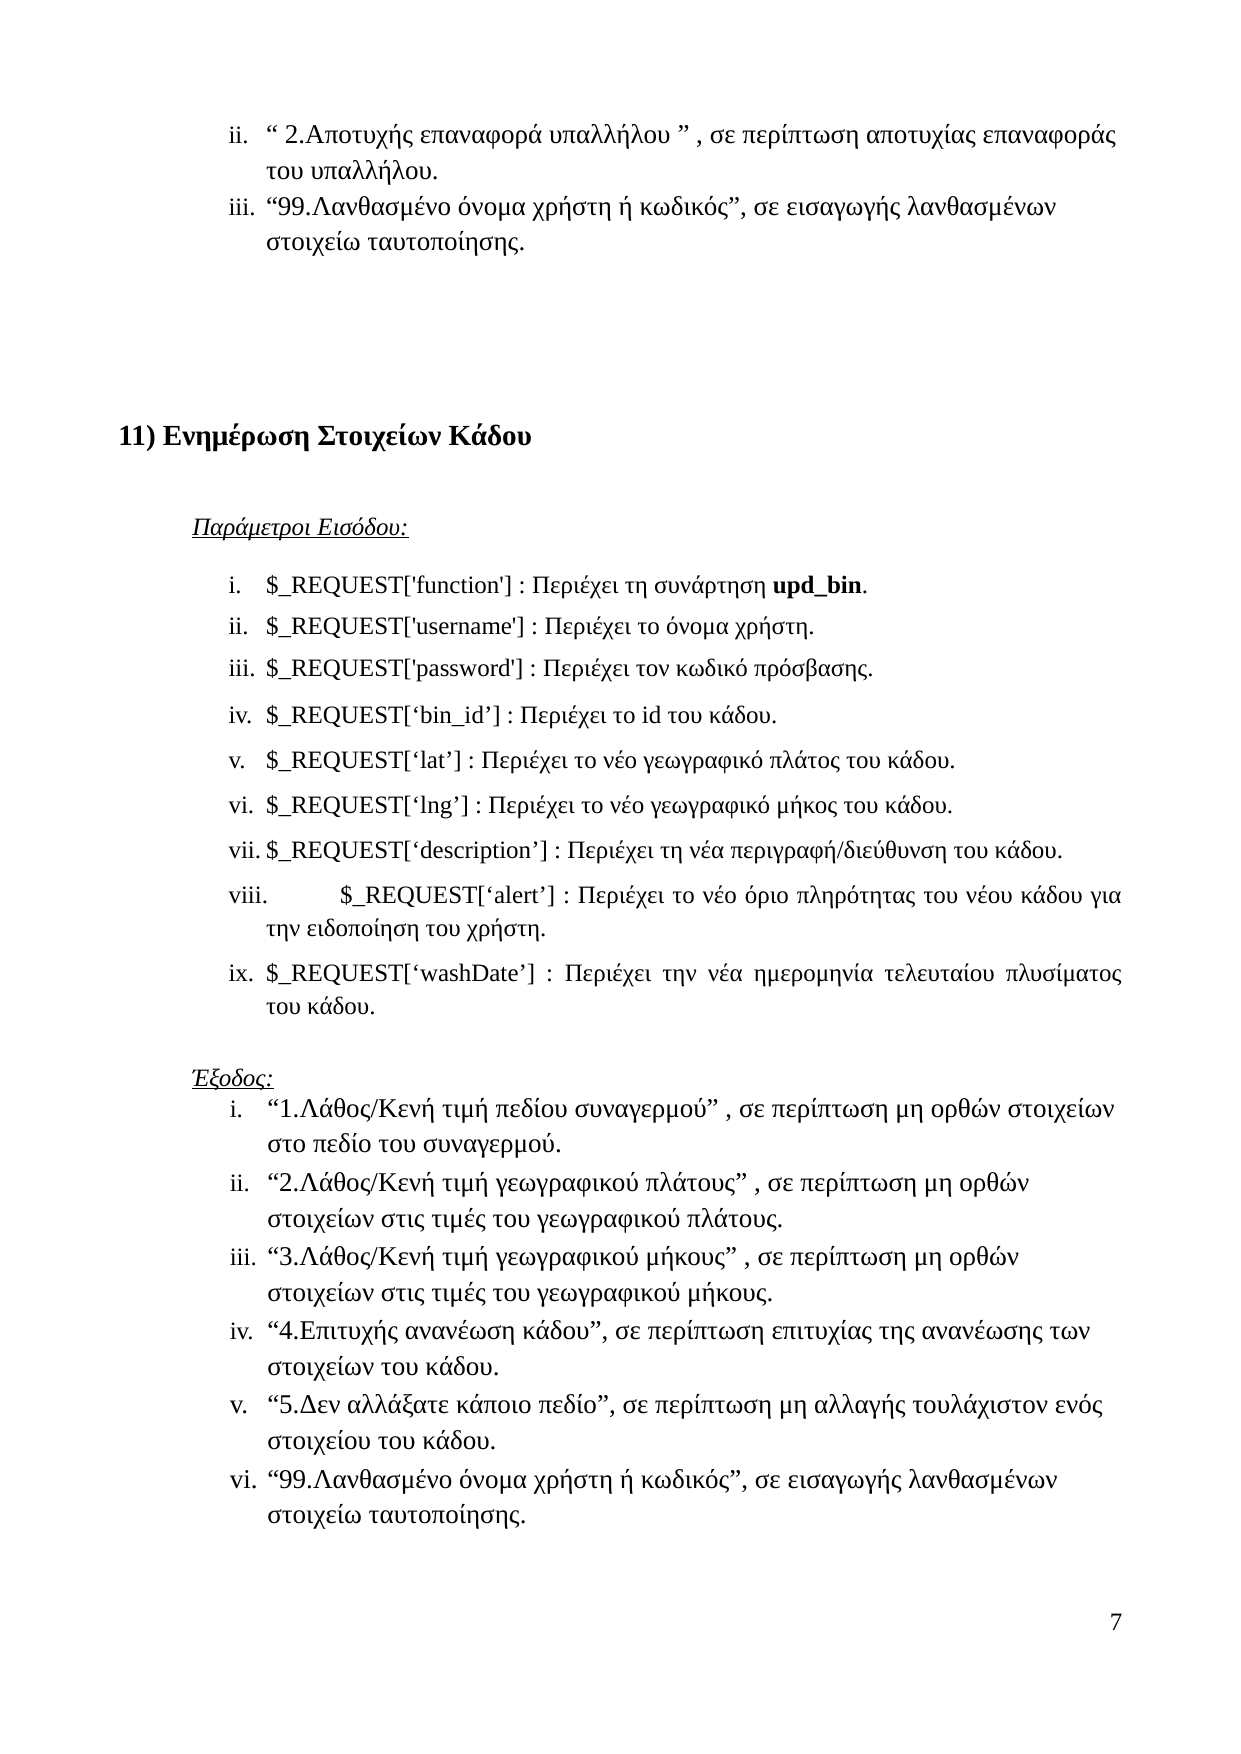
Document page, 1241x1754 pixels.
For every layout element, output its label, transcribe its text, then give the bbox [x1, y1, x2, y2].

list “5.Δεν αλλάξατε κάποιο πεδίο”, σε περίπτωση μη αλλαγής τουλάχιστον ενός στοιχείου του κάδου. [229, 1388, 1122, 1455]
list $_REQUEST[‘bin_id’] : Περιέχει το id του κάδου. [228, 701, 1122, 729]
list “2.Λάθος/Κενή τιμή γεωγραφικού πλάτους” , σε περίπτωση μη ορθών στοιχείων στις τιμές του γεωγραφικού πλάτους. [229, 1166, 1122, 1233]
list $_REQUEST['function'] : Περιέχει τη συνάρτηση upd_bin. [228, 570, 1122, 598]
list $_REQUEST[‘alert’] : Περιέχει το νέο όριο πληρότητας του νέου κάδου για την ειδοποίηση του χρήστη. [228, 880, 1122, 942]
list “4.Επιτυχής ανανέωση κάδου”, σε περίπτωση επιτυχίας της ανανέωσης των στοιχείων του κάδου. [229, 1314, 1122, 1381]
list $_REQUEST[‘lng’] : Περιέχει το νέο γεωγραφικό μήκος του κάδου. [228, 790, 1122, 819]
list $_REQUEST['password'] : Περιέχει τον κωδικό πρόσβασης. [228, 653, 1122, 682]
list $_REQUEST[‘washDate’] : Περιέχει την νέα ημερομηνία τελευταίου πλυσίματος του κάδου. [228, 958, 1122, 1020]
list “3.Λάθος/Κενή τιμή γεωγραφικού μήκους” , σε περίπτωση μη ορθών στοιχείων στις τιμές του γεωγραφικού μήκους. [229, 1240, 1122, 1307]
subtitle 11) Ενημέρωση Στοιχείων Κάδου [118, 418, 1122, 452]
list “1.Λάθος/Κενή τιμή πεδίου συναγερμού” , σε περίπτωση μη ορθών στοιχείων στο πεδίο του συναγερμού. [229, 1092, 1122, 1159]
list “99.Λανθασμένο όνομα χρήστη ή κωδικός”, σε εισαγωγής λανθασμένων στοιχείω ταυτοποίησης. [229, 1463, 1122, 1529]
list “99.Λανθασμένο όνομα χρήστη ή κωδικός”, σε εισαγωγής λανθασμένων στοιχείω ταυτοποίησης. [228, 189, 1122, 256]
list “ 2.Αποτυχής επαναφορά υπαλλήλου ” , σε περίπτωση αποτυχίας επαναφοράς του υπαλλήλου. [228, 118, 1122, 185]
subtitle Παράμετροι Εισόδου: [192, 512, 1122, 541]
text Έξοδος: [192, 1063, 1122, 1092]
list $_REQUEST[‘lat’] : Περιέχει το νέο γεωγραφικό πλάτος του κάδου. [228, 746, 1122, 774]
list $_REQUEST['username'] : Περιέχει το όνομα χρήστη. [228, 611, 1122, 640]
list $_REQUEST[‘description’] : Περιέχει τη νέα περιγραφή/διεύθυνση του κάδου. [228, 835, 1122, 864]
